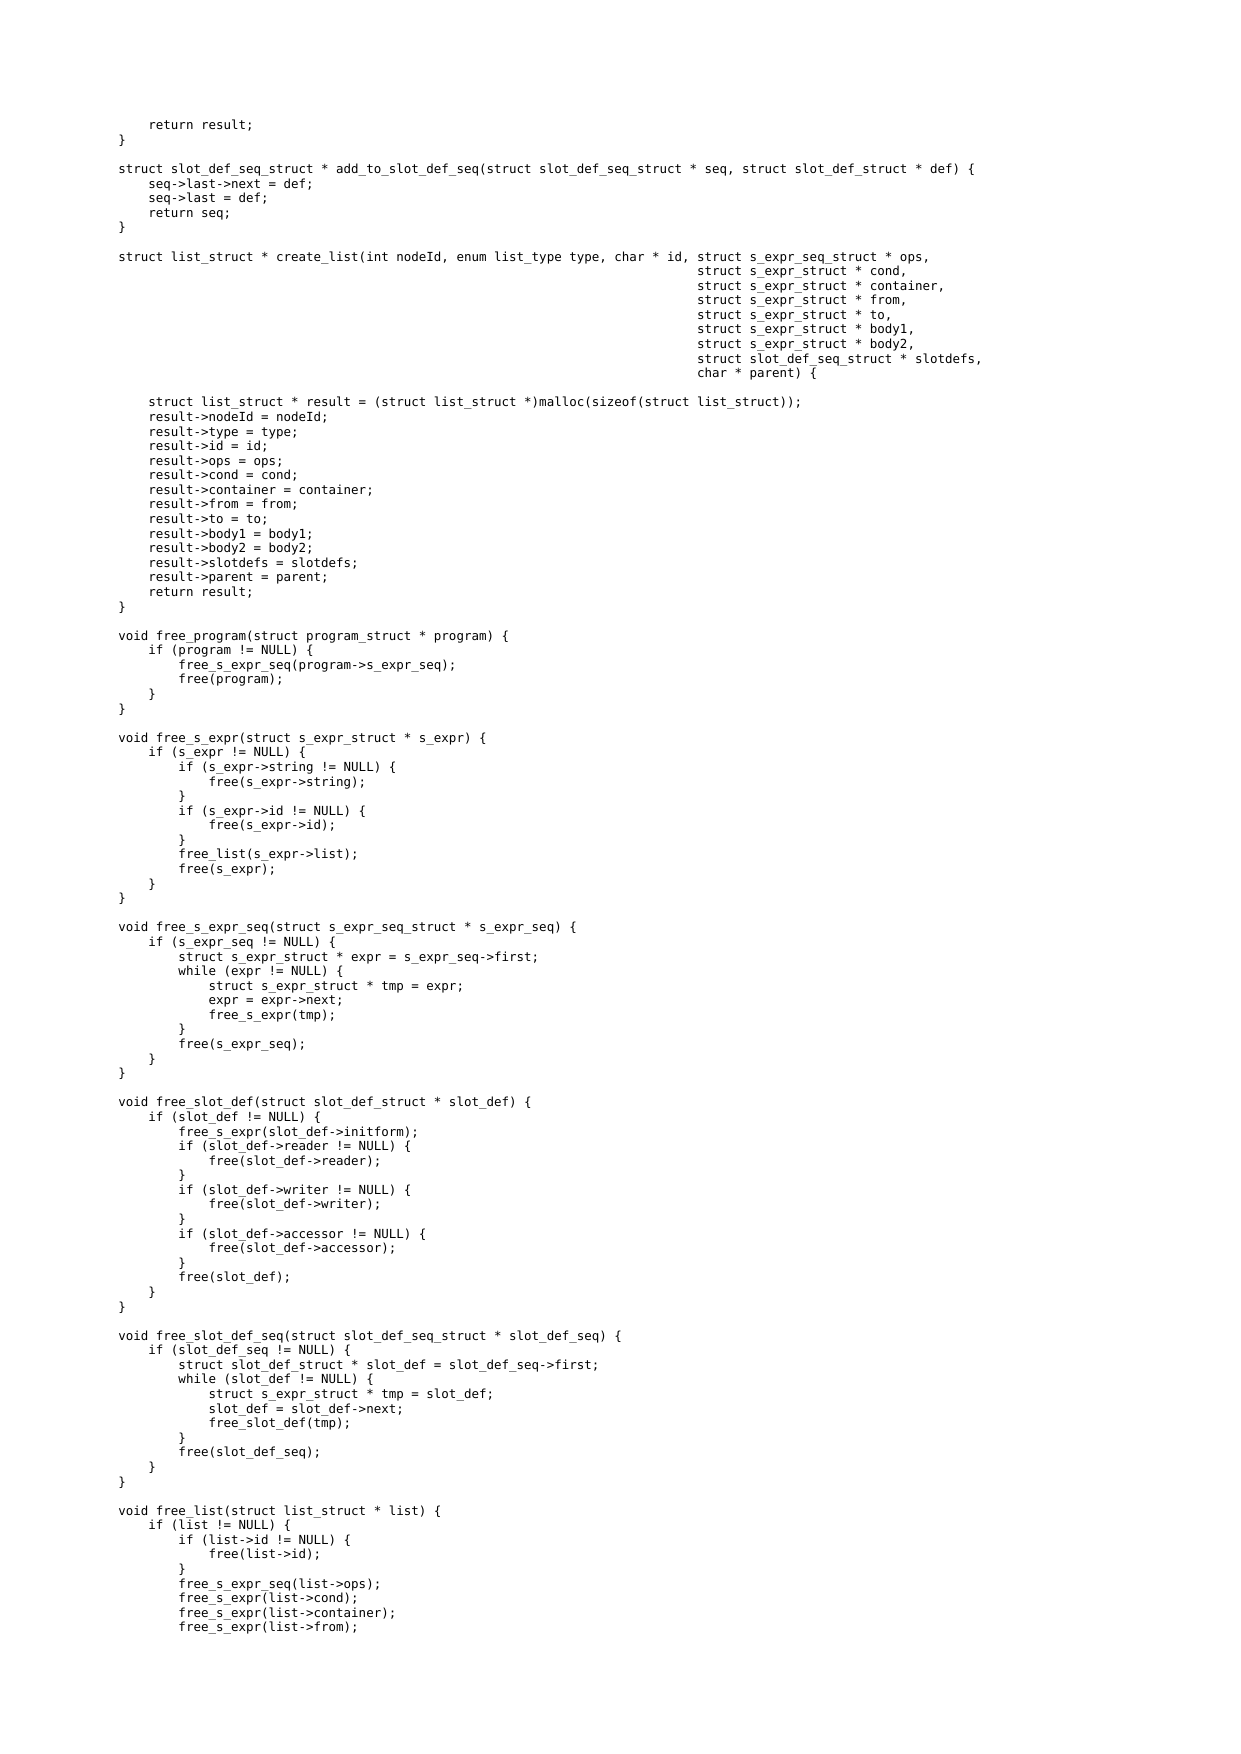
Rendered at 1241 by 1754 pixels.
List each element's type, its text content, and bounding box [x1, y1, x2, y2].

text expr = expr->next; [118, 993, 1122, 1008]
text struct s_expr_struct * tmp = slot_def; [118, 1387, 1122, 1401]
text struct slot_def_seq_struct * slotdefs, [118, 351, 1122, 366]
text result->to = to; [118, 512, 1122, 526]
text void free_s_expr(struct s_expr_struct * s_expr) { [118, 731, 1122, 745]
text } [118, 220, 1122, 235]
text struct list_struct * create_list(int nodeId, enum list_type type, char * id, struct s_expr_seq_struct * ops, [118, 249, 1122, 264]
text result->ops = ops; [118, 453, 1122, 468]
text struct s_expr_struct * body2, [118, 337, 1122, 351]
text } [118, 1299, 1122, 1314]
text } [118, 1431, 1122, 1445]
text } [118, 789, 1122, 803]
text seq->last->next = def; [118, 176, 1122, 191]
text } [118, 876, 1122, 891]
text free_s_expr(list->from); [118, 1620, 1122, 1635]
text free(slot_def->writer); [118, 1197, 1122, 1212]
text if (slot_def->writer != NULL) { [118, 1183, 1122, 1197]
text struct slot_def_seq_struct * add_to_slot_def_seq(struct slot_def_seq_struct * seq, struct slot_def_struct * def) { [118, 162, 1122, 176]
text free_s_expr(list->container); [118, 1606, 1122, 1620]
text } [118, 1474, 1122, 1489]
text result->body2 = body2; [118, 541, 1122, 556]
text } [118, 1460, 1122, 1474]
text result->from = from; [118, 497, 1122, 512]
text struct slot_def_struct * slot_def = slot_def_seq->first; [118, 1358, 1122, 1372]
text free_s_expr(list->cond); [118, 1591, 1122, 1606]
text slot_def = slot_def->next; [118, 1401, 1122, 1416]
text struct list_struct * result = (struct list_struct *)malloc(sizeof(struct list_struct)); [118, 395, 1122, 410]
text } [118, 133, 1122, 147]
text free(slot_def_seq); [118, 1445, 1122, 1460]
text struct s_expr_struct * container, [118, 278, 1122, 293]
text void free_slot_def(struct slot_def_struct * slot_def) { [118, 1095, 1122, 1110]
text result->slotdefs = slotdefs; [118, 556, 1122, 570]
text while (expr != NULL) { [118, 964, 1122, 978]
text free(slot_def); [118, 1270, 1122, 1285]
text struct s_expr_struct * expr = s_expr_seq->first; [118, 949, 1122, 964]
text } [118, 1256, 1122, 1270]
text free_s_expr_seq(program->s_expr_seq); [118, 658, 1122, 672]
text } [118, 1066, 1122, 1081]
text } [118, 599, 1122, 614]
text } [118, 1562, 1122, 1576]
text free(s_expr); [118, 862, 1122, 876]
text if (program != NULL) { [118, 643, 1122, 658]
text if (s_expr->id != NULL) { [118, 803, 1122, 818]
text free(s_expr->id); [118, 818, 1122, 833]
text } [118, 1168, 1122, 1183]
text if (slot_def->reader != NULL) { [118, 1139, 1122, 1153]
text result->container = container; [118, 483, 1122, 497]
text struct s_expr_struct * cond, [118, 264, 1122, 278]
text while (slot_def != NULL) { [118, 1372, 1122, 1387]
text void free_s_expr_seq(struct s_expr_seq_struct * s_expr_seq) { [118, 920, 1122, 935]
text free_s_expr_seq(list->ops); [118, 1576, 1122, 1591]
text free(slot_def->reader); [118, 1153, 1122, 1168]
text free(slot_def->accessor); [118, 1241, 1122, 1256]
text } [118, 833, 1122, 847]
text free_list(s_expr->list); [118, 847, 1122, 862]
text void free_program(struct program_struct * program) { [118, 628, 1122, 643]
text result->cond = cond; [118, 468, 1122, 483]
text free_s_expr(slot_def->initform); [118, 1124, 1122, 1139]
text return seq; [118, 206, 1122, 220]
text return result; [118, 585, 1122, 599]
text result->id = id; [118, 439, 1122, 453]
text } [118, 1022, 1122, 1037]
text } [118, 1051, 1122, 1066]
text } [118, 1285, 1122, 1299]
text struct s_expr_struct * tmp = expr; [118, 978, 1122, 993]
text if (slot_def != NULL) { [118, 1110, 1122, 1124]
text if (list != NULL) { [118, 1518, 1122, 1533]
text struct s_expr_struct * to, [118, 308, 1122, 322]
text free_s_expr(tmp); [118, 1008, 1122, 1022]
text } [118, 687, 1122, 701]
text free(s_expr_seq); [118, 1037, 1122, 1051]
text } [118, 1212, 1122, 1226]
text if (list->id != NULL) { [118, 1533, 1122, 1547]
text if (s_expr->string != NULL) { [118, 760, 1122, 774]
text if (slot_def_seq != NULL) { [118, 1343, 1122, 1358]
text result->body1 = body1; [118, 526, 1122, 541]
text free(program); [118, 672, 1122, 687]
text if (s_expr_seq != NULL) { [118, 935, 1122, 949]
text void free_list(struct list_struct * list) { [118, 1503, 1122, 1518]
text result->type = type; [118, 424, 1122, 439]
text struct s_expr_struct * body1, [118, 322, 1122, 337]
text char * parent) { [118, 366, 1122, 381]
text struct s_expr_struct * from, [118, 293, 1122, 308]
text } [118, 701, 1122, 716]
text free(list->id); [118, 1547, 1122, 1562]
text result->nodeId = nodeId; [118, 410, 1122, 424]
text void free_slot_def_seq(struct slot_def_seq_struct * slot_def_seq) { [118, 1328, 1122, 1343]
text if (s_expr != NULL) { [118, 745, 1122, 760]
text result->parent = parent; [118, 570, 1122, 585]
text seq->last = def; [118, 191, 1122, 206]
text free_slot_def(tmp); [118, 1416, 1122, 1431]
text return result; [118, 118, 1122, 133]
text if (slot_def->accessor != NULL) { [118, 1226, 1122, 1241]
text free(s_expr->string); [118, 774, 1122, 789]
text } [118, 891, 1122, 906]
